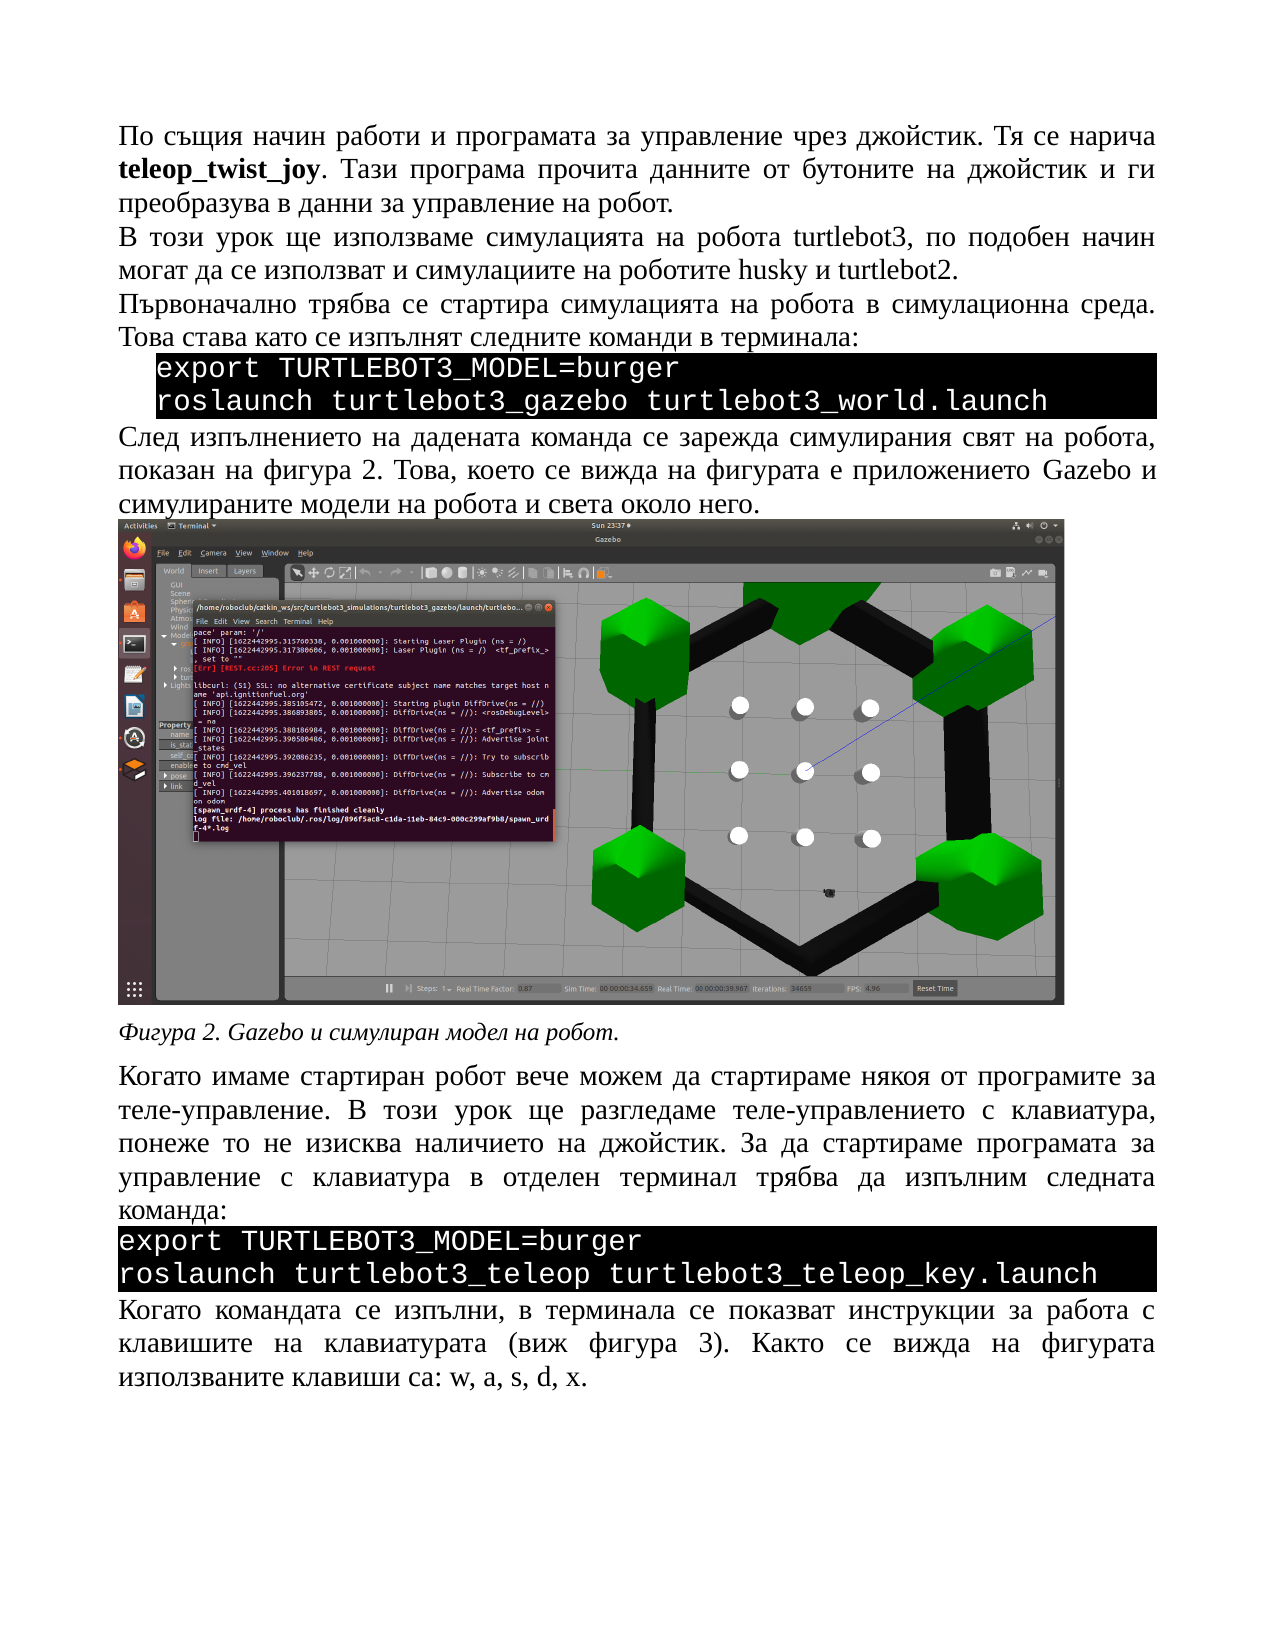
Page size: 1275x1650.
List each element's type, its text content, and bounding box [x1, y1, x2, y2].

text По същия начин работи и програмата за управление чрез джойстик. Тя се нарича teleop_twist_joy. Тази програма прочита данните от бутоните на джойстик и ги преобразува в данни за управление на робот. [118, 118, 1157, 219]
text export TURTLEBOT3_MODEL=burger [156, 353, 1157, 386]
text След изпълнението на дадената команда се зарежда симулирания свят на робота, показан на фигура 2. Това, което се вижда на фигурата е приложението Gazebo и симулираните модели на робота и света около него. [118, 419, 1157, 519]
text Когато имаме стартиран робот вече можем да стартираме някоя от програмите за теле-управление. В този урок ще разгледаме теле-управлението с клавиатура, понеже то не изисква наличието на джойстик. За да стартираме програмата за управление с клавиатура в отделен терминал трябва да изпълним следната команда: [118, 1058, 1157, 1226]
text Фигура 2. Gazebo и симулиран модел на робот. [118, 1017, 1157, 1046]
text roslaunch turtlebot3_teleop turtlebot3_teleop_key.launch [118, 1259, 1157, 1292]
text roslaunch turtlebot3_gazebo turtlebot3_world.launch [156, 386, 1157, 419]
text Първоначално трябва се стартира симулацията на робота в симулационна среда. Това става като се изпълнят следните команди в терминала: [118, 286, 1157, 353]
text В този урок ще използваме симулацията на робота turtlebot3, по подобен начин могат да се използват и симулациите на роботите husky и turtlebot2. [118, 219, 1157, 286]
text export TURTLEBOT3_MODEL=burger [118, 1226, 1157, 1259]
text Когато командата се изпълни, в терминала се показват инструкции за работа с клавишите на клавиатурата (виж фигура 3). Както се вижда на фигурата използваните клавиши са: w, a, s, d, x. [118, 1292, 1157, 1393]
